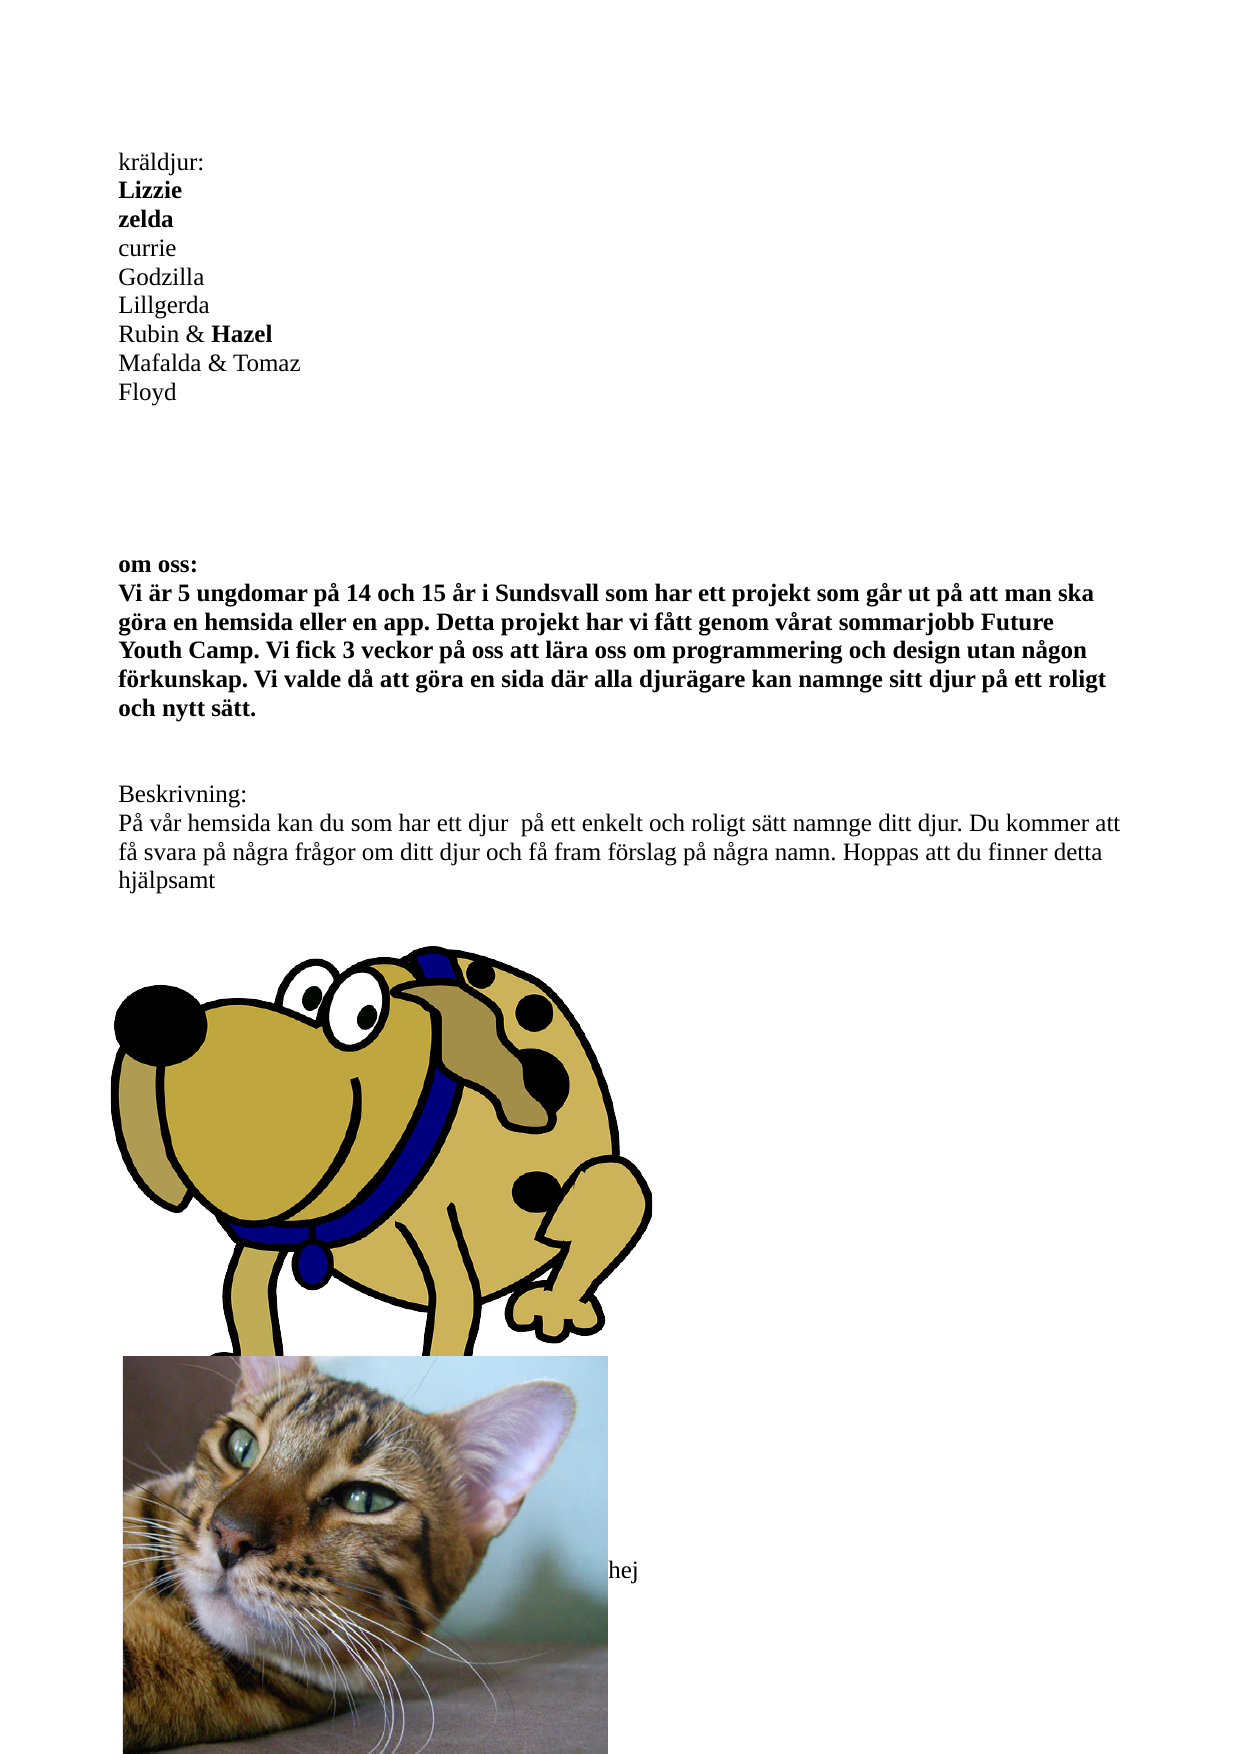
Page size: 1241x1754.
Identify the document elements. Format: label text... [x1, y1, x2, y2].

text hej [608, 1556, 1122, 1584]
text Vi är 5 ungdomar på 14 och 15 år i Sundsvall som har ett projekt som går ut på att man ska göra en hemsida eller en app. Detta projekt har vi fått genom vårat sommarjobb Future Youth Camp. Vi fick 3 veckor på oss att lära oss om programmering och design utan någon förkunskap. Vi valde då att göra en sida där alla djurägare kan namnge sitt djur på ett roligt och nytt sätt. [118, 578, 1122, 722]
text [118, 1556, 122, 1584]
text Lizzie [118, 176, 1122, 204]
picture [110, 946, 653, 1754]
text kräldjur: [118, 147, 1122, 176]
text På vår hemsida kan du som har ett djur på ett enkelt och roligt sätt namnge ditt djur. Du kommer att få svara på några frågor om ditt djur och få fram förslag på några namn. Hoppas att du finner detta hjälpsamt [118, 808, 1122, 894]
text Mafalda & Tomaz [118, 348, 1122, 377]
text om oss: [118, 549, 1122, 578]
text Godzilla [118, 262, 1122, 291]
text Rubin & Hazel [118, 319, 1122, 348]
text zelda [118, 204, 1122, 233]
text [118, 118, 1122, 147]
text Floyd [118, 377, 1122, 406]
text currie [118, 233, 1122, 262]
text Beskrivning: [118, 779, 1122, 808]
text Lillgerda [118, 291, 1122, 319]
